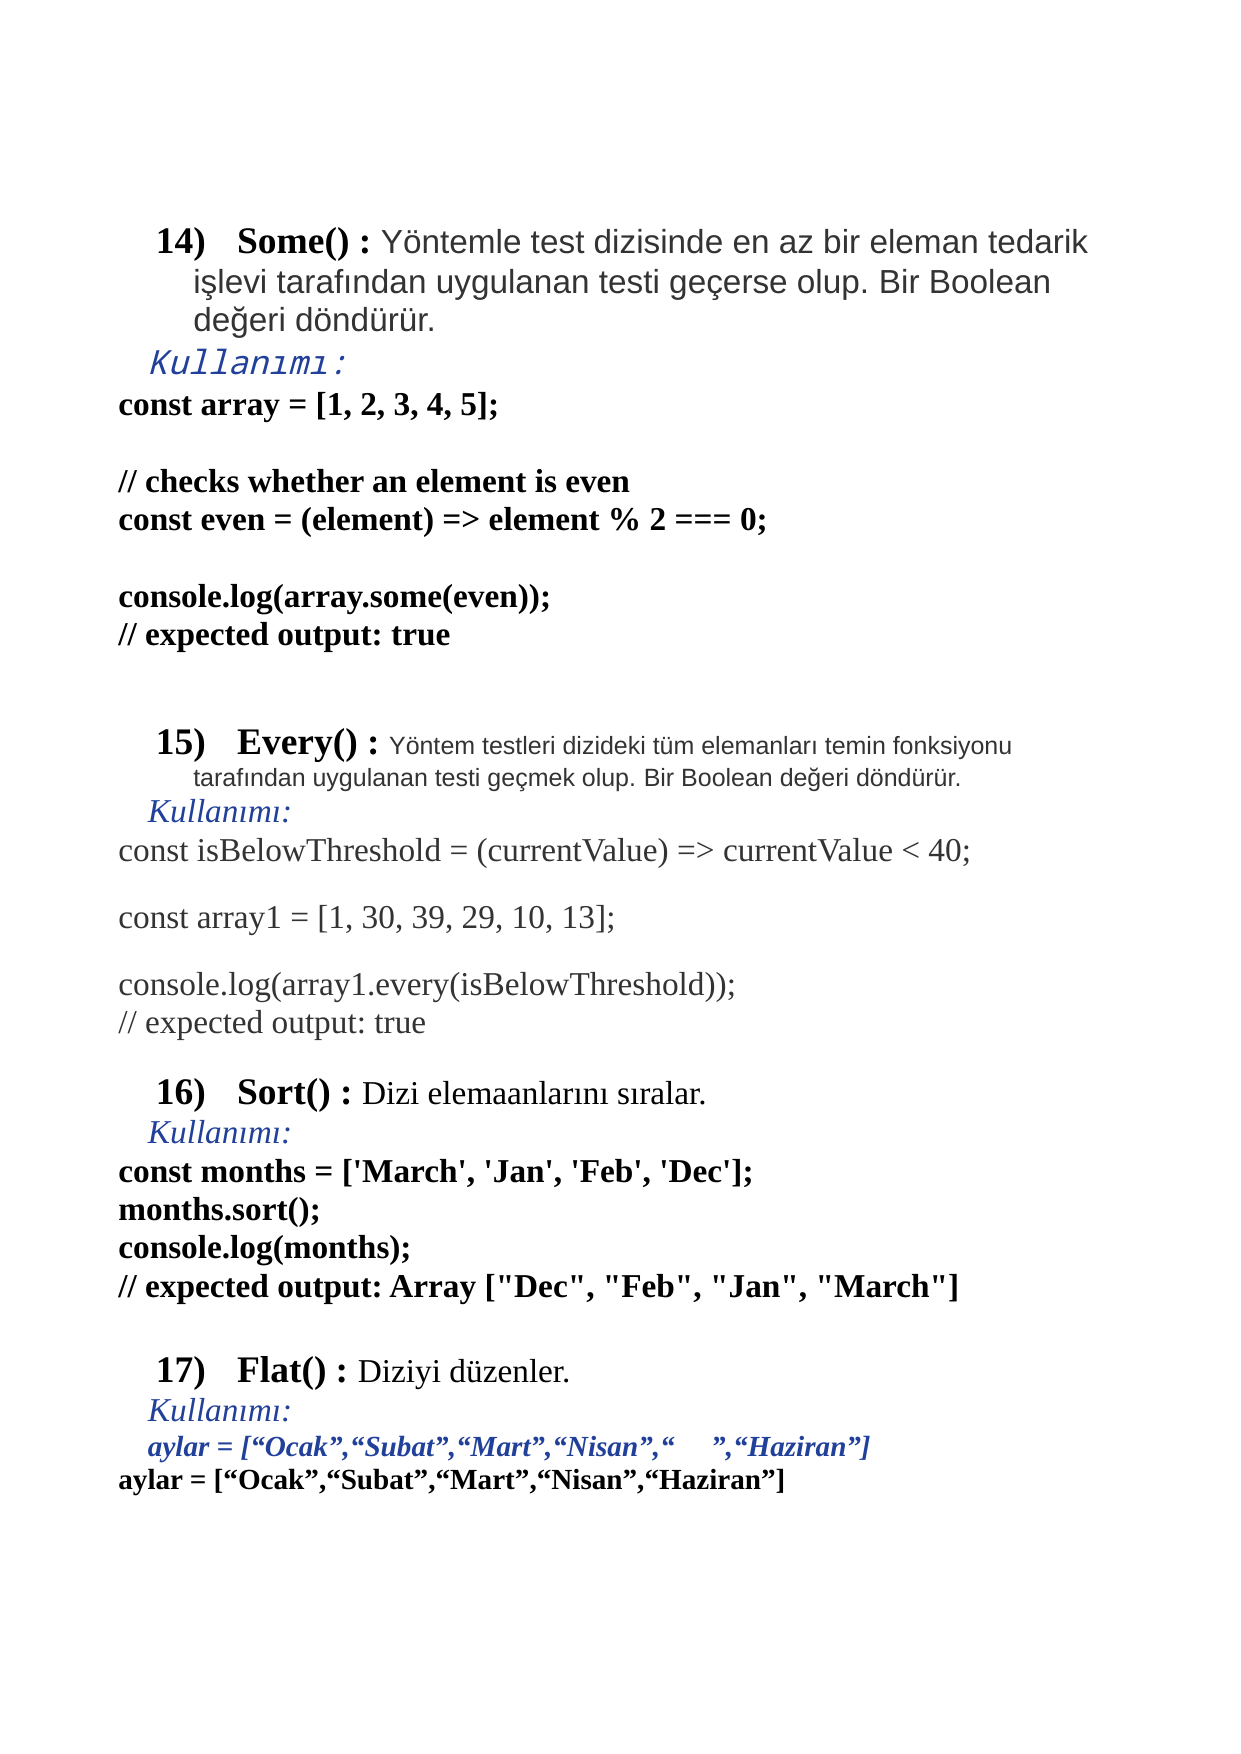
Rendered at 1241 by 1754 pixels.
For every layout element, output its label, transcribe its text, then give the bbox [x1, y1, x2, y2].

text // checks whether an element is even [118, 461, 1122, 499]
text Kullanımı: [148, 339, 1122, 384]
text Kullanımı: [148, 1112, 1122, 1151]
text const array1 = [1, 30, 39, 29, 10, 13]; [118, 897, 1122, 935]
text Kullanımı: [148, 1390, 1122, 1429]
list Every() : Yöntem testleri dizideki tüm elemanları temin fonksiyonu tarafından uygulanan testi geçmek olup. Bir Boolean değeri döndürür. [156, 719, 1122, 791]
text const even = (element) => element % 2 === 0; [118, 499, 1122, 537]
text months.sort(); [118, 1189, 1122, 1227]
text // expected output: true [118, 614, 1122, 652]
text // expected output: true [118, 1002, 1122, 1041]
text aylar = [“Ocak”,“Subat”,“Mart”,“Nisan”,“ ”,“Haziran”] [148, 1429, 1122, 1462]
text const array = [1, 2, 3, 4, 5]; [118, 384, 1122, 422]
text aylar = [“Ocak”,“Subat”,“Mart”,“Nisan”,“Haziran”] [118, 1462, 1122, 1496]
text console.log(array1.every(isBelowThreshold)); [118, 964, 1122, 1002]
text const isBelowThreshold = (currentValue) => currentValue < 40; [118, 830, 1122, 868]
text const months = ['March', 'Jan', 'Feb', 'Dec']; [118, 1151, 1122, 1189]
text console.log(array.some(even)); [118, 576, 1122, 614]
list Flat() : Diziyi düzenler. [156, 1347, 1122, 1390]
text // expected output: Array ["Dec", "Feb", "Jan", "March"] [118, 1266, 1122, 1304]
text console.log(months); [118, 1227, 1122, 1266]
list Some() : Yöntemle test dizisinde en az bir eleman tedarik işlevi tarafından uygulanan testi geçerse olup. Bir Boolean değeri döndürür. [156, 219, 1122, 339]
text Kullanımı: [148, 791, 1122, 830]
list Sort() : Dizi elemaanlarını sıralar. [156, 1069, 1122, 1112]
